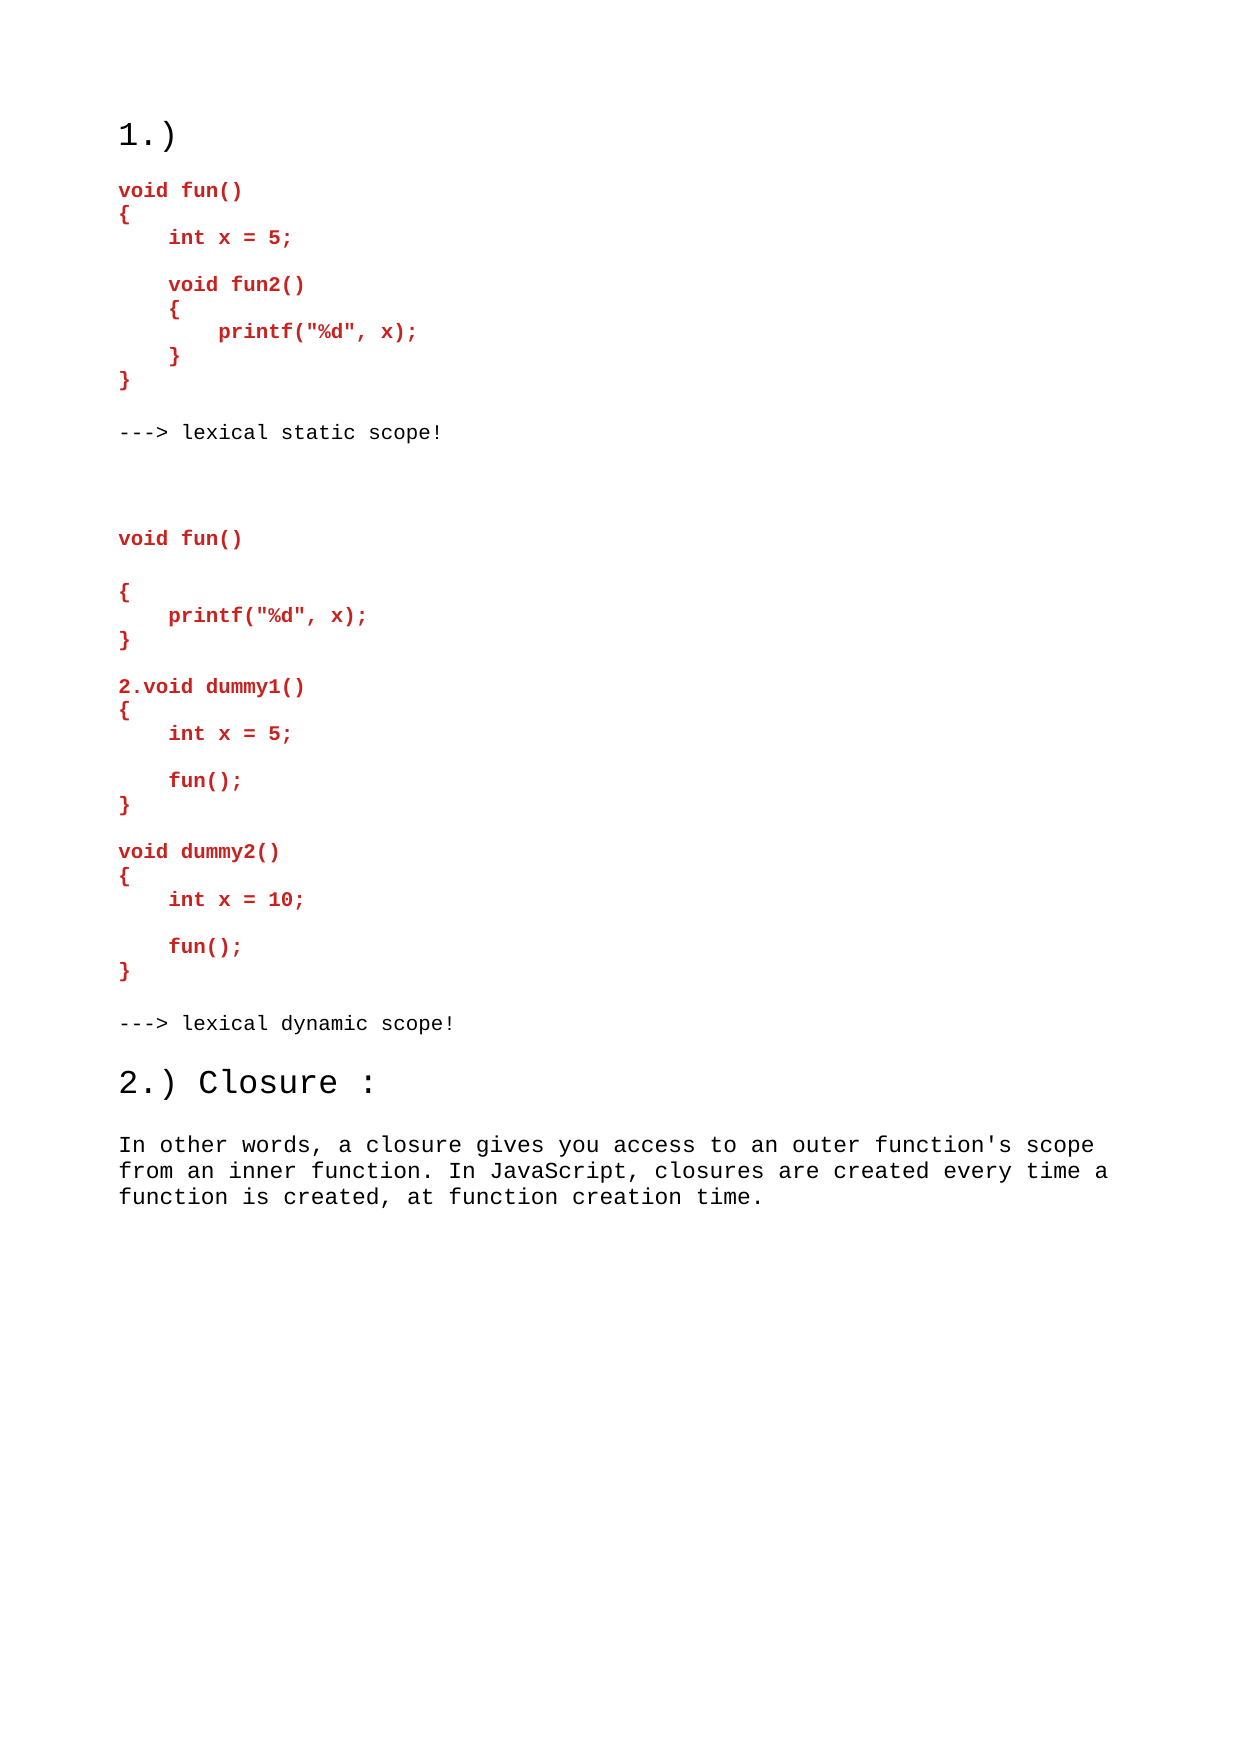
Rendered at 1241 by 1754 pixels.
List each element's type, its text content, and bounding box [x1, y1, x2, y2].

text int x = 5; [118, 227, 1122, 251]
text { [118, 865, 1122, 889]
text 1.) [118, 118, 1122, 156]
text void dummy2() [118, 841, 1122, 865]
text In other words, a closure gives you access to an outer function's scope from an inner function. In JavaScript, closures are created every time a function is created, at function creation time. [118, 1133, 1122, 1211]
text } [118, 959, 1122, 983]
text { [118, 699, 1122, 723]
text ---> lexical static scope! [118, 422, 1122, 446]
text int x = 10; [118, 889, 1122, 912]
text int x = 5; [118, 723, 1122, 747]
text void fun() [118, 179, 1122, 203]
text void fun2() [118, 274, 1122, 298]
text printf("%d", x); [118, 605, 1122, 628]
text 2.void dummy1() [118, 676, 1122, 699]
text } [118, 345, 1122, 369]
text } [118, 369, 1122, 392]
text } [118, 628, 1122, 652]
text fun(); [118, 936, 1122, 959]
text 2.) Closure : [118, 1066, 1122, 1104]
text void fun() [118, 528, 1122, 552]
text ---> lexical dynamic scope! [118, 1013, 1122, 1036]
text { [118, 298, 1122, 321]
text { [118, 581, 1122, 605]
text printf("%d", x); [118, 321, 1122, 345]
text { [118, 203, 1122, 227]
text } [118, 794, 1122, 818]
text fun(); [118, 770, 1122, 794]
